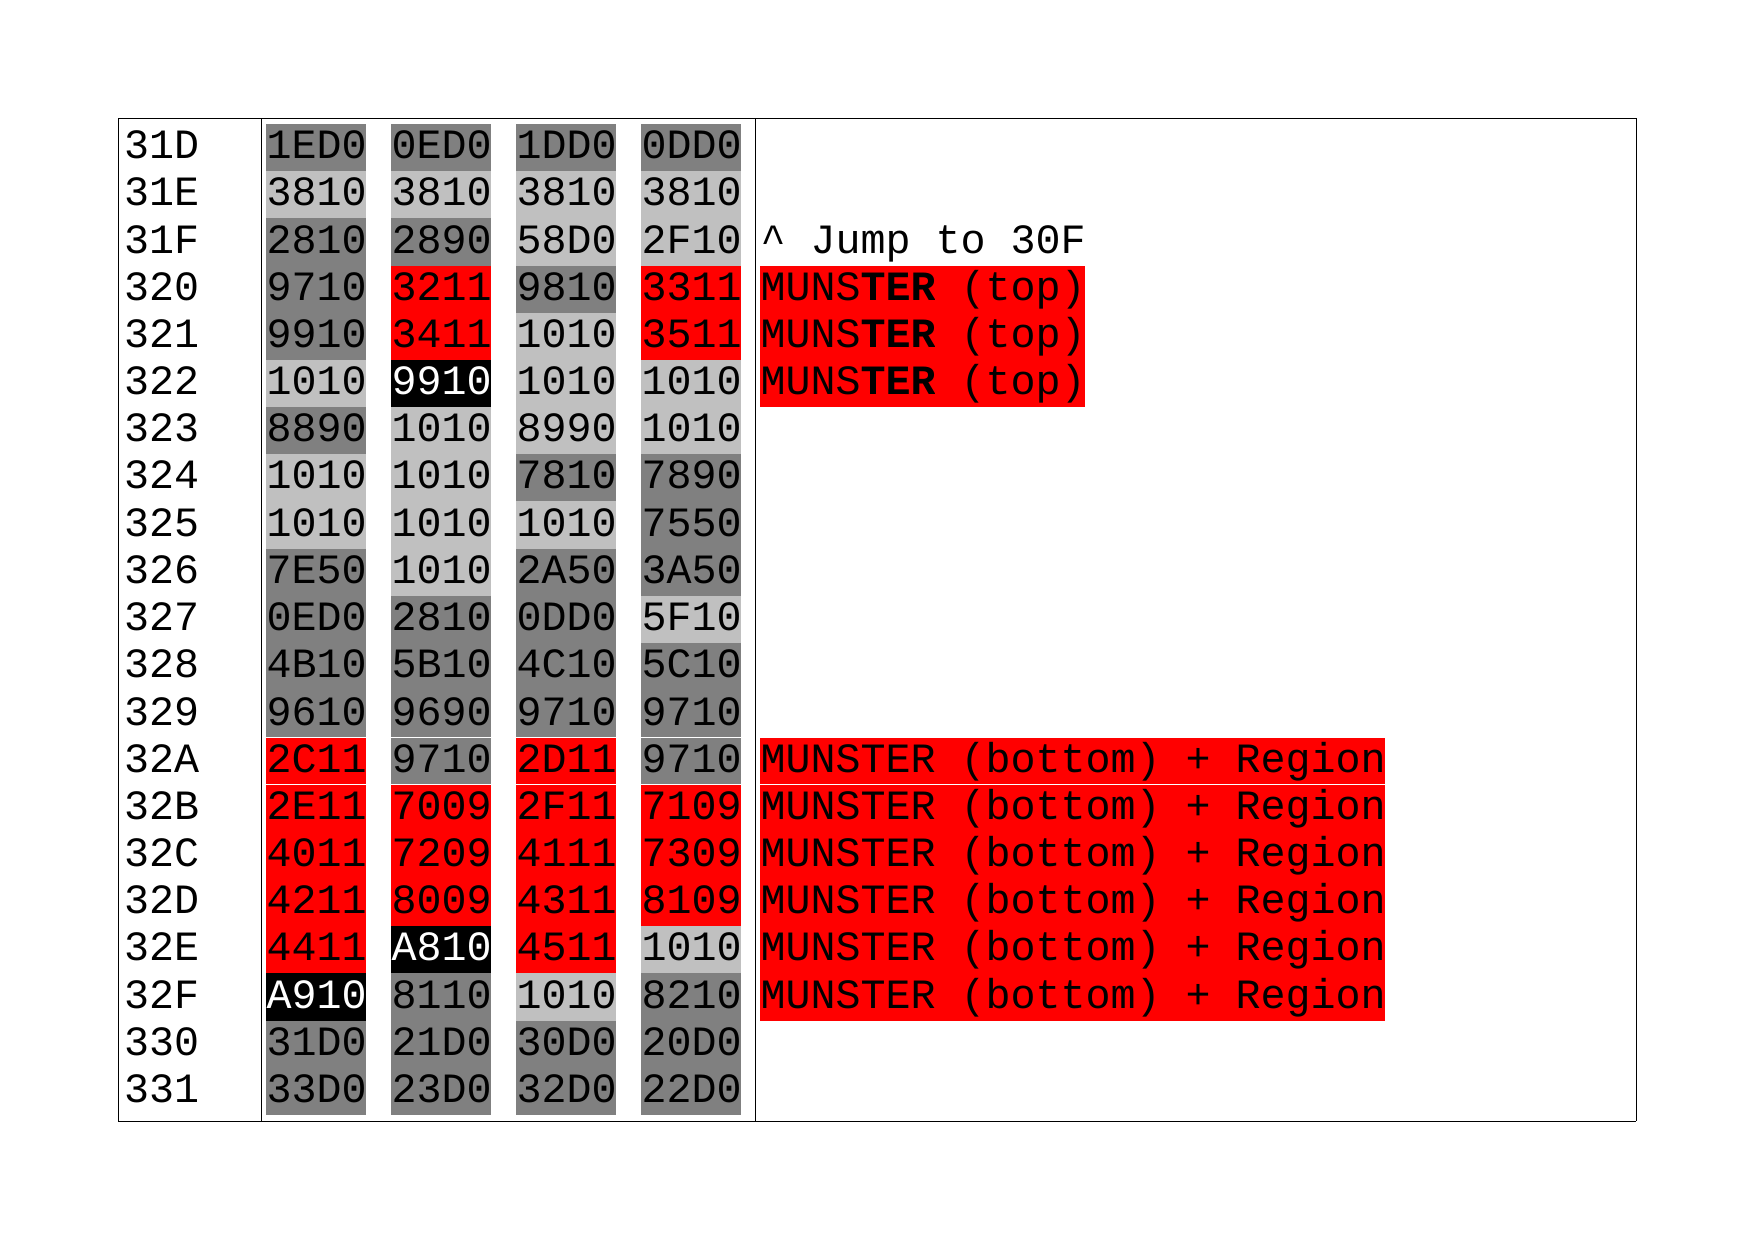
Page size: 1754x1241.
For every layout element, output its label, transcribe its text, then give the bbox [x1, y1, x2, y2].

table_header ^ Jump to 30F MUNSTER (top) MUNSTER (top) MUNSTER (top) MUNSTER (bottom) + Region MUNSTER (bottom) + Region MUNSTER (bottom) + Region MUNSTER (bottom) + Region MUNSTER (bottom) + Region MUNSTER (bottom) + Region [756, 119, 1636, 1121]
table_header 31D 31E 31F 320 321 322 323 324 325 326 327 328 329 32A 32B 32C 32D 32E 32F 330 331 [119, 119, 261, 1121]
table_header 1ED0 0ED0 1DD0 0DD0 3810 3810 3810 3810 2810 2890 58D0 2F10 9710 3211 9810 3311 9910 3411 1010 3511 1010 9910 1010 1010 8890 1010 8990 1010 1010 1010 7810 7890 1010 1010 1010 7550 7E50 1010 2A50 3A50 0ED0 2810 0DD0 5F10 4B10 5B10 4C10 5C10 9610 9690 9710 9710 2C11 9710 2D11 9710 2E11 7009 2F11 7109 4011 7209 4111 7309 4211 8009 4311 8109 4411 A810 4511 1010 A910 8110 1010 8210 31D0 21D0 30D0 20D0 33D0 23D0 32D0 22D0 [262, 119, 755, 1121]
